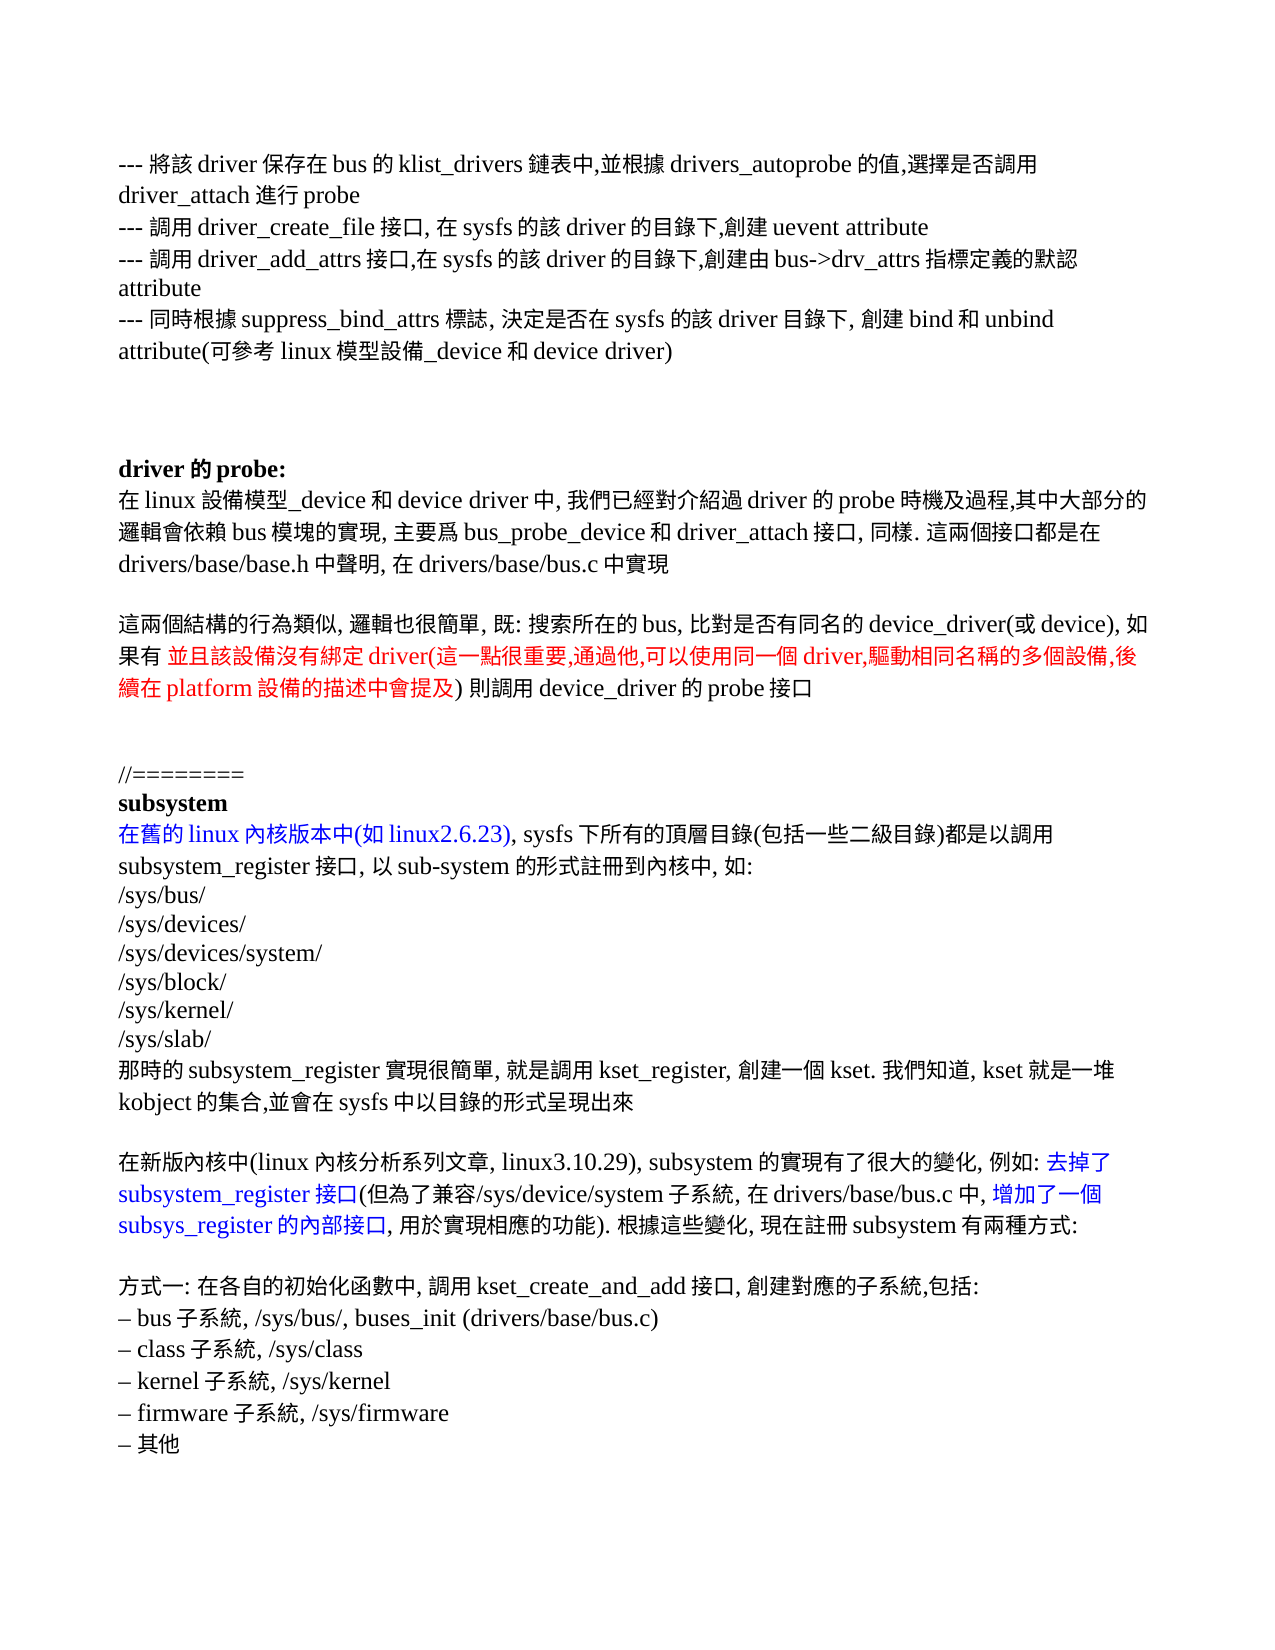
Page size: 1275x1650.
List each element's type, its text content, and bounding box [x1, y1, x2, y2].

text /sys/bus/ [118, 881, 1157, 909]
text 這兩個結構的行為類似, 邏輯也很簡單, 既: 搜索所在的bus, 比對是否有同名的device_driver(或device), 如果有 並且該設備沒有綁定driver(這一點很重要,通過他,可以使用同一個driver,驅動相同名稱的多個設備,後續在platform設備的描述中會提及) 則調用device_driver的probe接口 [118, 607, 1157, 702]
text – 其他 [118, 1427, 1157, 1459]
text 那時的subsystem_register實現很簡單, 就是調用kset_register, 創建一個kset. 我們知道, kset就是一堆kobject的集合,並會在sysfs中以目錄的形式呈現出來 [118, 1053, 1157, 1116]
text /sys/devices/system/ [118, 938, 1157, 967]
text --- 將該driver保存在bus的klist_drivers鏈表中,並根據drivers_autoprobe的值,選擇是否調用driver_attach進行probe [118, 147, 1157, 210]
text – firmware子系統, /sys/firmware [118, 1396, 1157, 1427]
text 方式一: 在各自的初始化函數中, 調用kset_create_and_add接口, 創建對應的子系統,包括: [118, 1269, 1157, 1301]
text – bus子系統, /sys/bus/, buses_init (drivers/base/bus.c) [118, 1301, 1157, 1332]
text – kernel子系統, /sys/kernel [118, 1364, 1157, 1396]
text 在新版內核中(linux內核分析系列文章, linux3.10.29), subsystem的實現有了很大的變化, 例如: 去掉了subsystem_register接口(但為了兼容/sys/device/system子系統, 在drivers/base/bus.c中, 增加了一個subsys_register的內部接口, 用於實現相應的功能). 根據這些變化, 現在註冊subsystem有兩種方式: [118, 1145, 1157, 1240]
text --- 調用driver_add_attrs接口,在sysfs的該driver的目錄下,創建由bus->drv_attrs指標定義的默認attribute [118, 242, 1157, 302]
text 在舊的linux內核版本中(如linux2.6.23), sysfs下所有的頂層目錄(包括一些二級目錄)都是以調用subsystem_register接口, 以sub-system的形式註冊到內核中, 如: [118, 817, 1157, 881]
text /sys/kernel/ [118, 996, 1157, 1024]
text driver的probe: [118, 452, 1157, 483]
text – class子系統, /sys/class [118, 1332, 1157, 1364]
text 在linux設備模型_device和device driver中, 我們已經對介紹過driver的probe時機及過程,其中大部分的邏輯會依賴bus模塊的實現, 主要爲bus_probe_device和driver_attach接口, 同樣. 這兩個接口都是在drivers/base/base.h中聲明, 在drivers/base/bus.c中實現 [118, 483, 1157, 578]
text /sys/block/ [118, 967, 1157, 996]
text --- 調用driver_create_file接口, 在sysfs的該driver的目錄下,創建uevent attribute [118, 210, 1157, 242]
text /sys/devices/ [118, 909, 1157, 938]
text /sys/slab/ [118, 1024, 1157, 1053]
text //======== [118, 760, 1157, 788]
text subsystem [118, 788, 1157, 817]
text --- 同時根據suppress_bind_attrs標誌, 決定是否在sysfs的該driver目錄下, 創建bind和unbind attribute(可參考 linux模型設備_device和device driver) [118, 302, 1157, 366]
